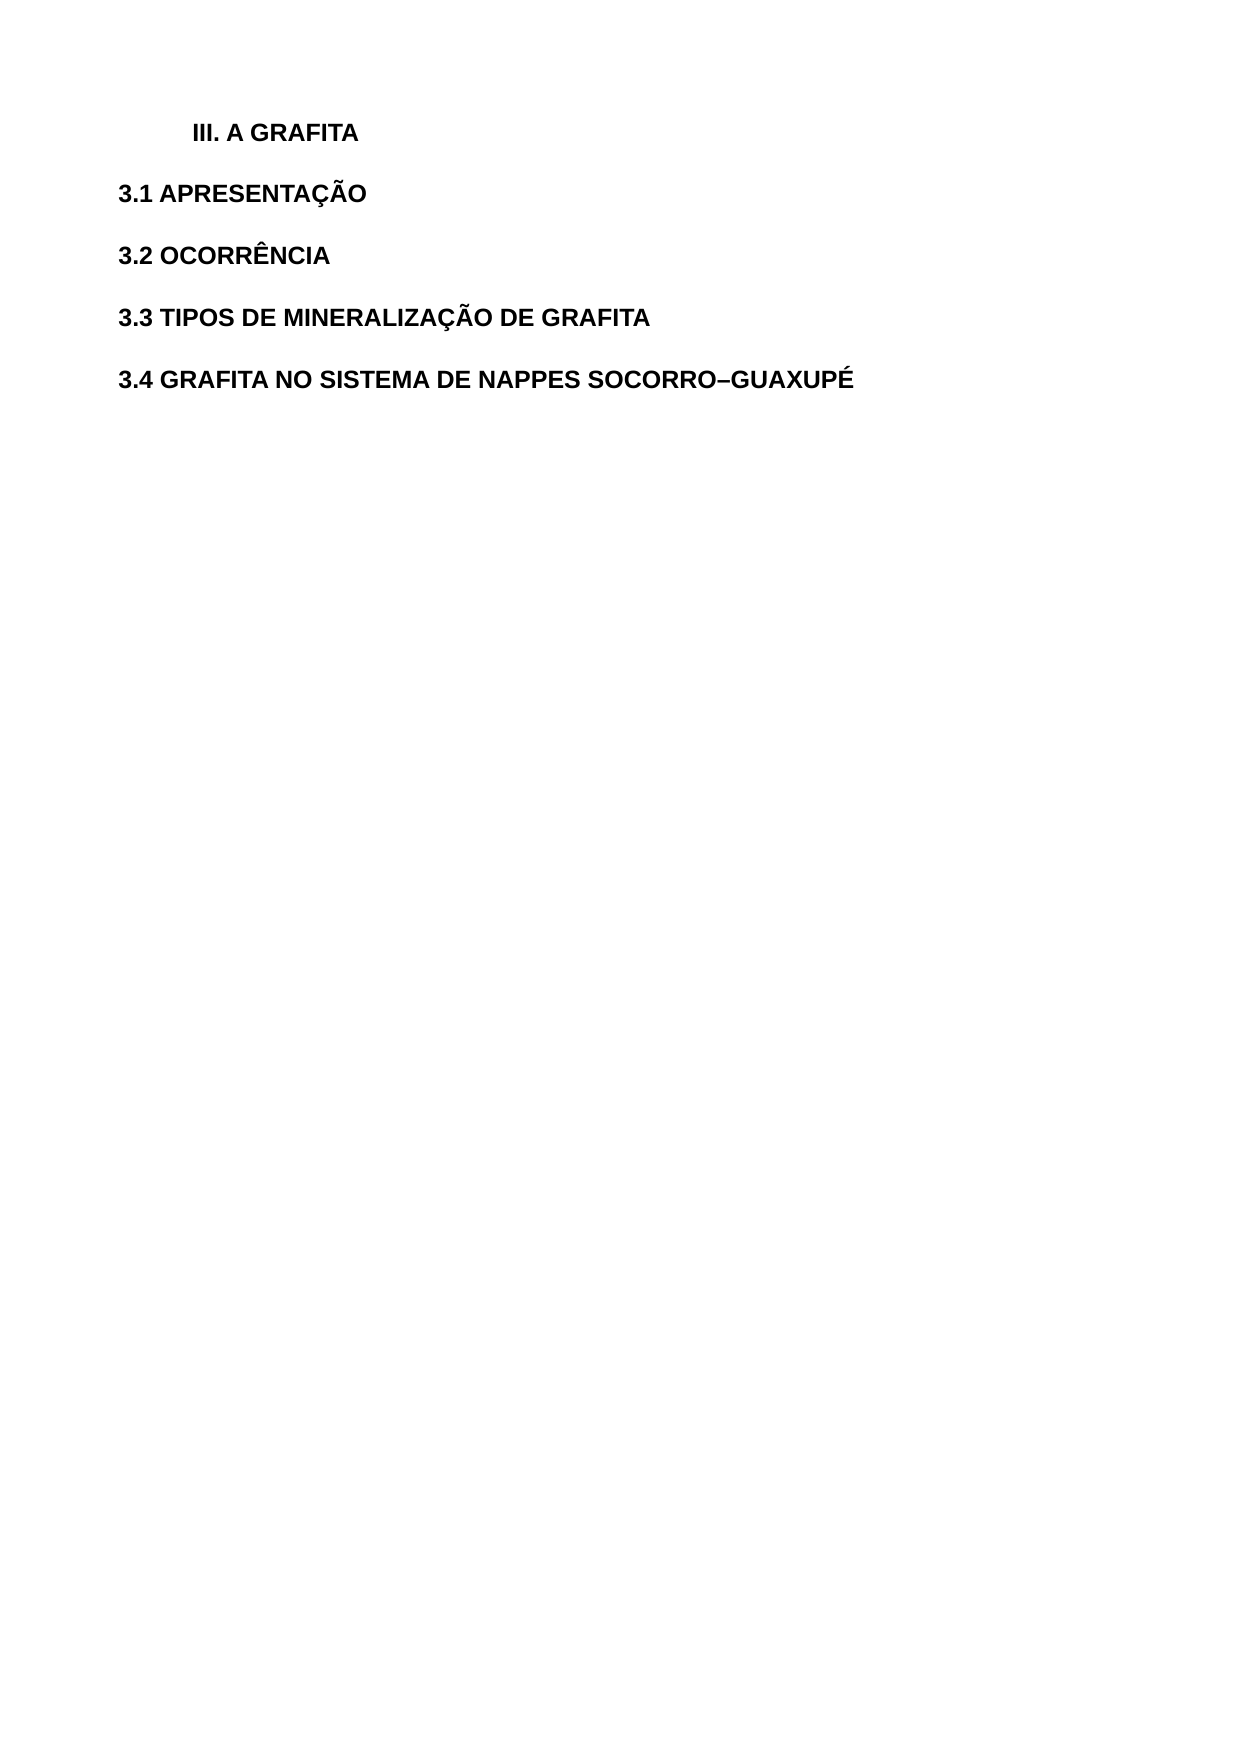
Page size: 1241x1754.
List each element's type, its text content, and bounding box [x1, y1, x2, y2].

subtitle III. A GRAFITA [118, 118, 1122, 147]
subtitle 3.2 OCORRÊNCIA [118, 241, 1122, 269]
subtitle 3.3 TIPOS DE MINERALIZAÇÃO DE GRAFITA [118, 303, 1122, 331]
subtitle 3.1 APRESENTAÇÃO [118, 178, 1122, 207]
subtitle 3.4 GRAFITA NO SISTEMA DE NAPPES SOCORRO–GUAXUPÉ [118, 365, 1122, 393]
